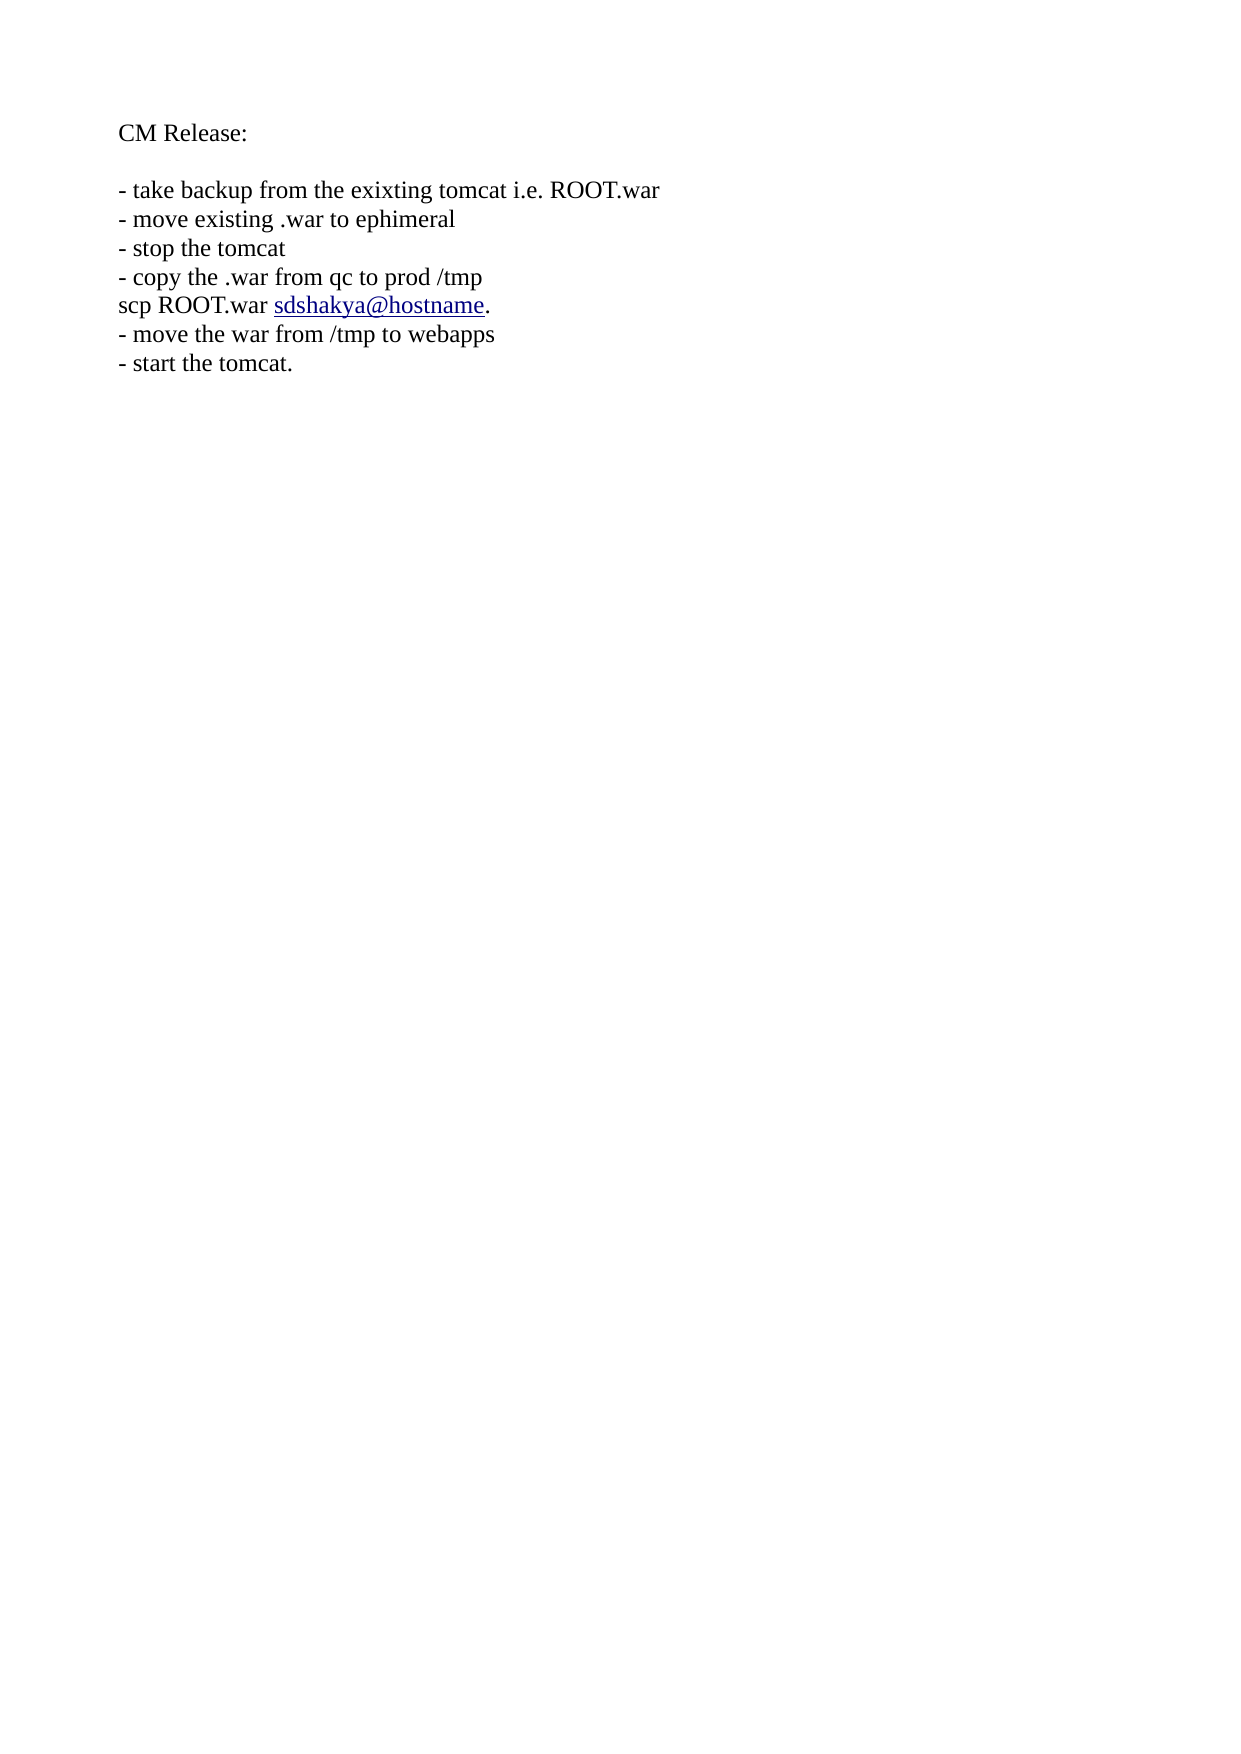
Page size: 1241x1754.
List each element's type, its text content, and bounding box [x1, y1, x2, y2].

text - move the war from /tmp to webapps [118, 319, 1122, 348]
text - start the tomcat. [118, 348, 1122, 377]
text CM Release: [118, 118, 1122, 147]
text - copy the .war from qc to prod /tmp [118, 262, 1122, 291]
text - take backup from the exixting tomcat i.e. ROOT.war [118, 176, 1122, 204]
text - move existing .war to ephimeral [118, 204, 1122, 233]
text - stop the tomcat [118, 233, 1122, 262]
text scp ROOT.war sdshakya@hostname. [118, 291, 1122, 319]
